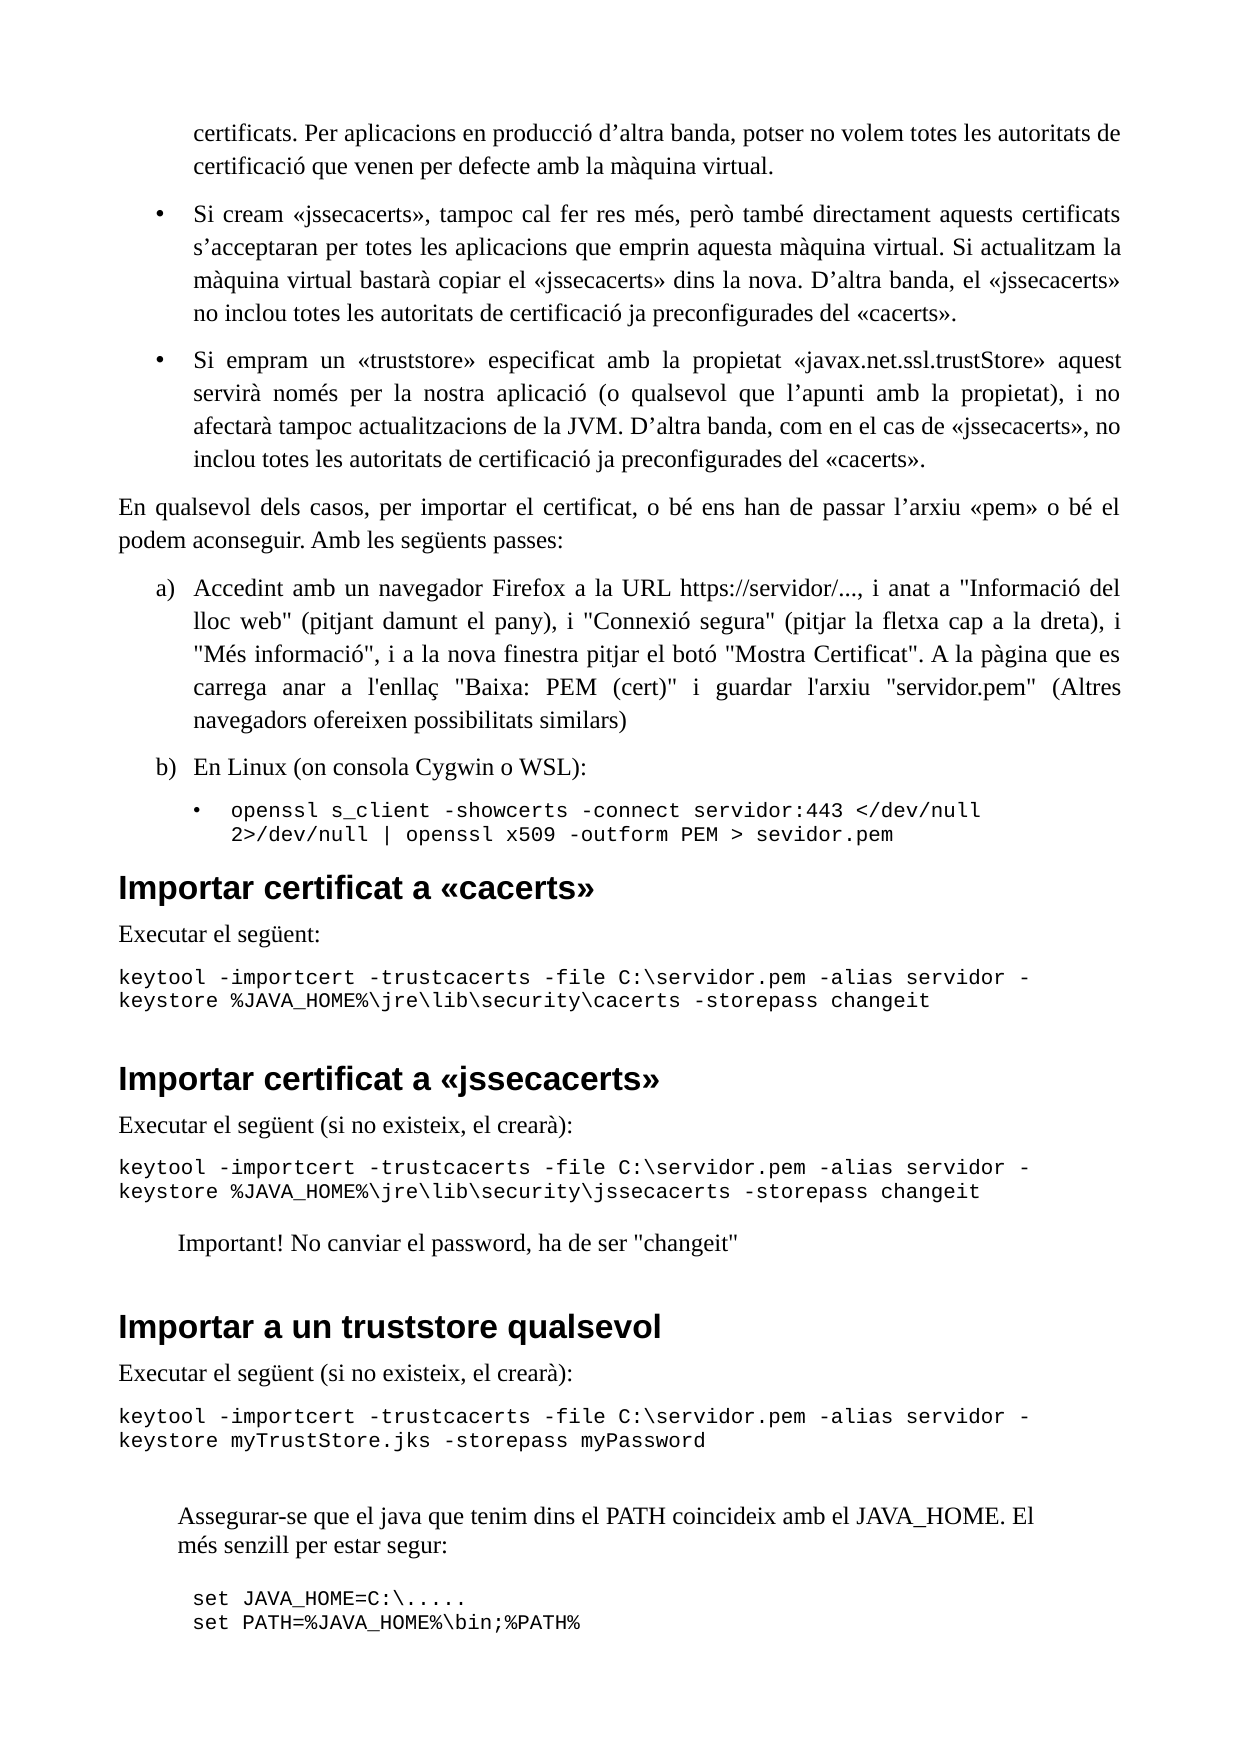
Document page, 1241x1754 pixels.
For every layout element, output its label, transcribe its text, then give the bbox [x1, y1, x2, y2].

text set PATH=%JAVA_HOME%\bin;%PATH% [118, 1612, 1122, 1635]
list Si cream «jssecacerts», tampoc cal fer res més, però també directament aquests certificats s’acceptaran per totes les aplicacions que emprin aquesta màquina virtual. Si actualitzam la màquina virtual bastarà copiar el «jssecacerts» dins la nova. D’altra banda, el «jssecacerts» no inclou totes les autoritats de certificació ja preconfigurades del «cacerts». [156, 199, 1122, 327]
text Executar el següent: [118, 919, 1122, 948]
text Executar el següent (si no existeix, el crearà): [118, 1110, 1122, 1138]
list Si empram un «truststore» especificat amb la propietat «javax.net.ssl.trustStore» aquest servirà només per la nostra aplicació (o qualsevol que l’apunti amb la propietat), i no afectarà tampoc actualitzacions de la JVM. D’altra banda, com en el cas de «jssecacerts», no inclou totes les autoritats de certificació ja preconfigurades del «cacerts». [156, 345, 1122, 473]
subtitle Importar certificat a «cacerts» [118, 868, 1122, 907]
text keytool -importcert -trustcacerts -file C:\servidor.pem -alias servidor -keystore %JAVA_HOME%\jre\lib\security\cacerts -storepass changeit [118, 967, 1122, 1038]
list En Linux (on consola Cygwin o WSL): [156, 752, 1122, 781]
text Important! No canviar el password, ha de ser "changeit" [177, 1228, 1063, 1257]
text keytool -importcert -trustcacerts -file C:\servidor.pem -alias servidor -keystore %JAVA_HOME%\jre\lib\security\jssecacerts -storepass changeit [118, 1157, 1122, 1228]
subtitle Importar certificat a «jssecacerts» [118, 1059, 1122, 1097]
list Accedint amb un navegador Firefox a la URL https://servidor/..., i anat a "Informació del lloc web" (pitjant damunt el pany), i "Connexió segura" (pitjar la fletxa cap a la dreta), i "Més informació", i a la nova finestra pitjar el botó "Mostra Certificat". A la pàgina que es carrega anar a l'enllaç "Baixa: PEM (cert)" i guardar l'arxiu "servidor.pem" (Altres navegadors ofereixen possibilitats similars) [156, 573, 1122, 733]
text Executar el següent (si no existeix, el crearà): [118, 1358, 1122, 1387]
text Assegurar-se que el java que tenim dins el PATH coincideix amb el JAVA_HOME. El més senzill per estar segur: [177, 1501, 1063, 1558]
subtitle Importar a un truststore qualsevol [118, 1307, 1122, 1346]
list openssl s_client -showcerts -connect servidor:443 </dev/null 2>/dev/null | openssl x509 -outform PEM > sevidor.pem [193, 800, 1122, 847]
text keytool -importcert -trustcacerts -file C:\servidor.pem -alias servidor -keystore myTrustStore.jks -storepass myPassword [118, 1406, 1122, 1453]
text set JAVA_HOME=C:\..... [118, 1588, 1122, 1612]
text En qualsevol dels casos, per importar el certificat, o bé ens han de passar l’arxiu «pem» o bé el podem aconseguir. Amb les següents passes: [118, 492, 1122, 554]
list certificats. Per aplicacions en producció d’altra banda, potser no volem totes les autoritats de certificació que venen per defecte amb la màquina virtual. [156, 118, 1122, 180]
